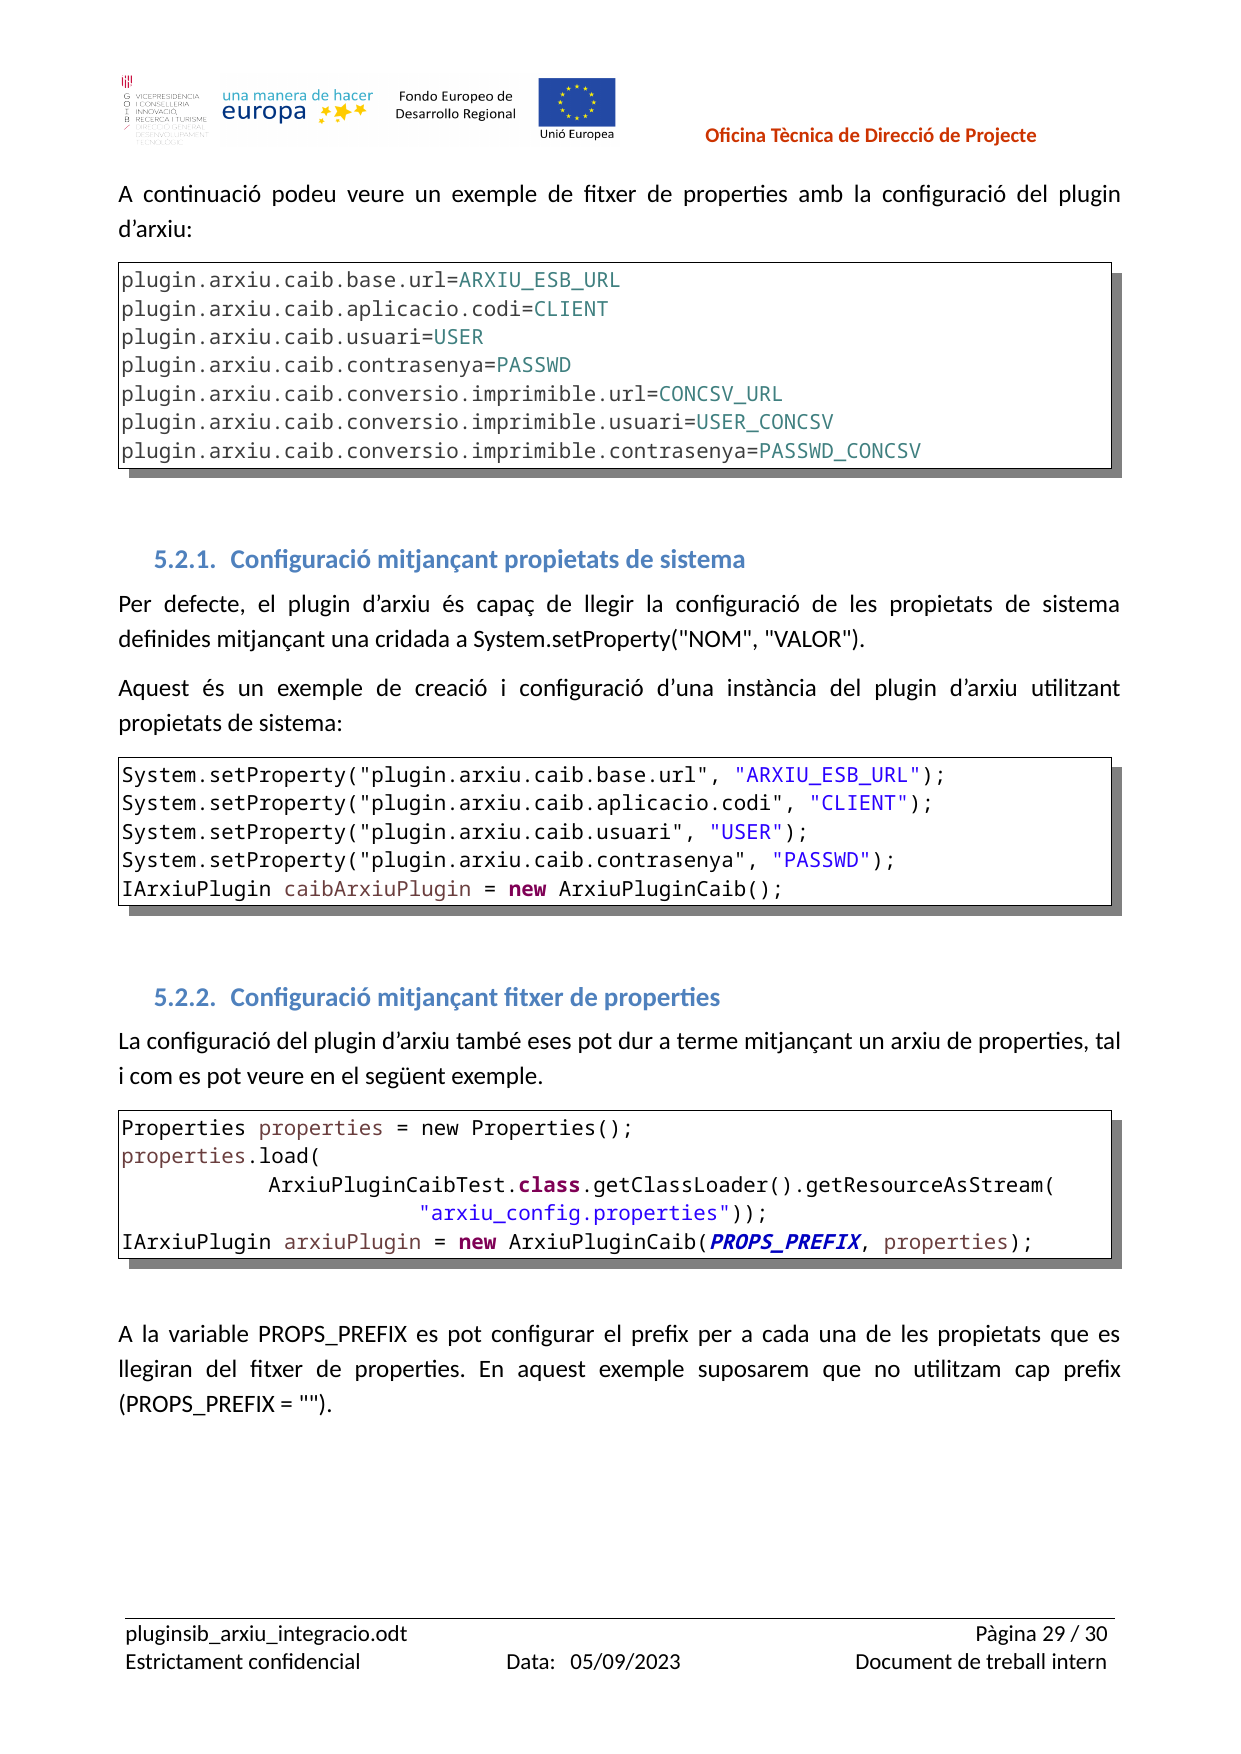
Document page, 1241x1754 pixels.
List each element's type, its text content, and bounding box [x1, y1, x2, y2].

text plugin.arxiu.caib.contrasenya=PASSWD [119, 348, 1111, 376]
text ArxiuPluginCaibTest.class.getClassLoader().getResourceAsStream( [119, 1167, 1111, 1195]
subtitle Configuració mitjançant fitxer de properties [153, 980, 1122, 1013]
text IArxiuPlugin arxiuPlugin = new ArxiuPluginCaib(PROPS_PREFIX, properties); [119, 1224, 1111, 1258]
text plugin.arxiu.caib.conversio.imprimible.usuari=USER_CONCSV [119, 404, 1111, 433]
text A la variable PROPS_PREFIX es pot configurar el prefix per a cada una de les propietats que es llegiran del fitxer de properties. En aquest exemple suposarem que no utilitzam cap prefix (PROPS_PREFIX = ""). [118, 1318, 1122, 1419]
picture [219, 73, 621, 147]
text System.setProperty("plugin.arxiu.caib.base.url", "ARXIU_ESB_URL"); [119, 758, 1111, 785]
text plugin.arxiu.caib.base.url=ARXIU_ESB_URL [119, 263, 1111, 291]
subtitle Configuració mitjançant propietats de sistema [153, 542, 1122, 575]
text plugin.arxiu.caib.conversio.imprimible.contrasenya=PASSWD_CONCSV [119, 433, 1111, 467]
text plugin.arxiu.caib.conversio.imprimible.url=CONCSV_URL [119, 376, 1111, 404]
text Aquest és un exemple de creació i configuració d’una instància del plugin d’arxiu utilitzant propietats de sistema: [118, 672, 1122, 738]
picture [118, 73, 213, 147]
text plugin.arxiu.caib.aplicacio.codi=CLIENT [119, 291, 1111, 319]
text System.setProperty("plugin.arxiu.caib.aplicacio.codi", "CLIENT"); [119, 785, 1111, 814]
text A continuació podeu veure un exemple de fitxer de properties amb la configuració del plugin d’arxiu: [118, 178, 1122, 243]
text properties.load( [119, 1138, 1111, 1167]
text Per defecte, el plugin d’arxiu és capaç de llegir la configuració de les propietats de sistema definides mitjançant una cridada a System.setProperty("NOM", "VALOR"). [118, 588, 1122, 653]
text System.setProperty("plugin.arxiu.caib.usuari", "USER"); [119, 814, 1111, 842]
text System.setProperty("plugin.arxiu.caib.contrasenya", "PASSWD"); [119, 842, 1111, 871]
text Properties properties = new Properties(); [119, 1111, 1111, 1138]
text plugin.arxiu.caib.usuari=USER [119, 319, 1111, 348]
text La configuració del plugin d’arxiu també eses pot dur a terme mitjançant un arxiu de properties, tal i com es pot veure en el següent exemple. [118, 1025, 1122, 1091]
text IArxiuPlugin caibArxiuPlugin = new ArxiuPluginCaib(); [119, 871, 1111, 905]
text "arxiu_config.properties")); [119, 1195, 1111, 1224]
